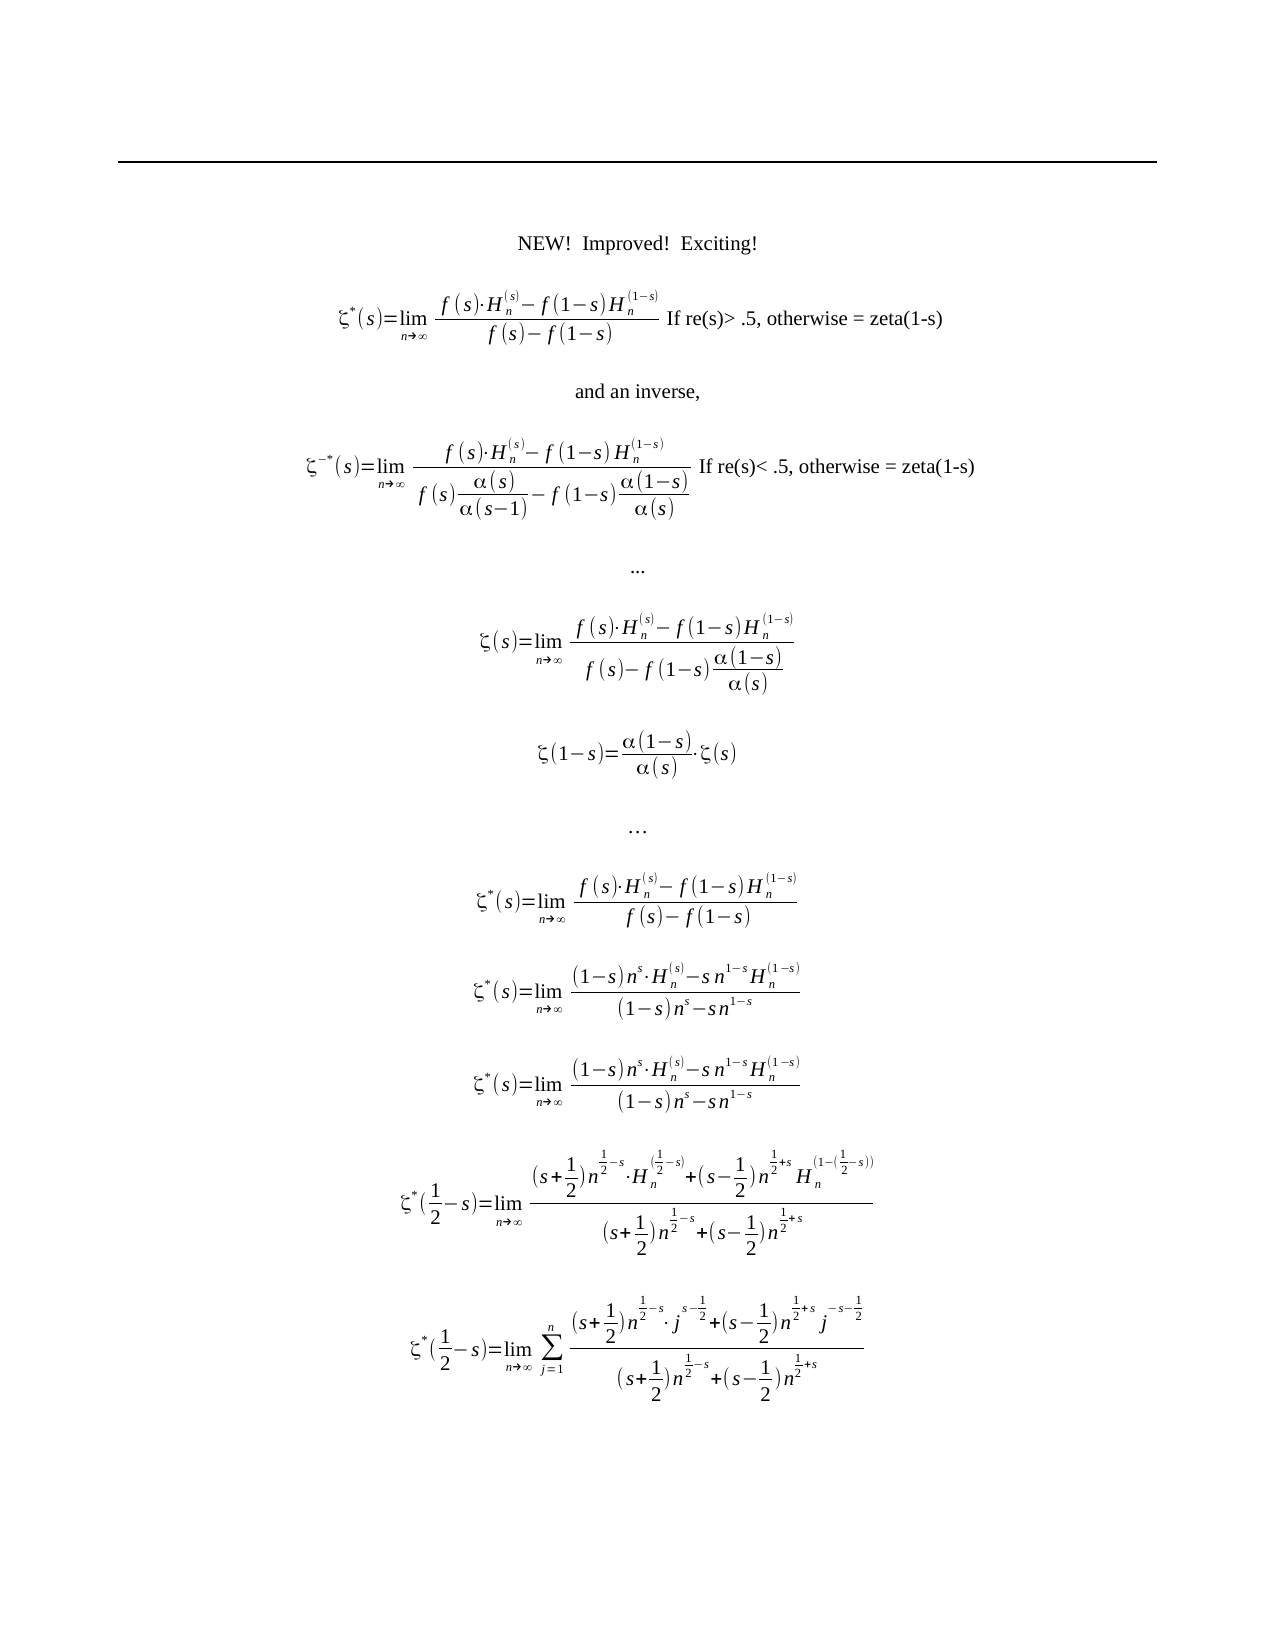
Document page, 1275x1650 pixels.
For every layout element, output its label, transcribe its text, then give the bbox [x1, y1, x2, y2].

text ... [118, 554, 1157, 578]
text If re(s)> .5, otherwise = zeta(1-s) [118, 289, 1157, 345]
text NEW! Improved! Exciting! [118, 231, 1157, 255]
text … [118, 814, 1157, 838]
text and an inverse, [118, 379, 1157, 403]
text If re(s)< .5, otherwise = zeta(1-s) [118, 437, 1157, 520]
